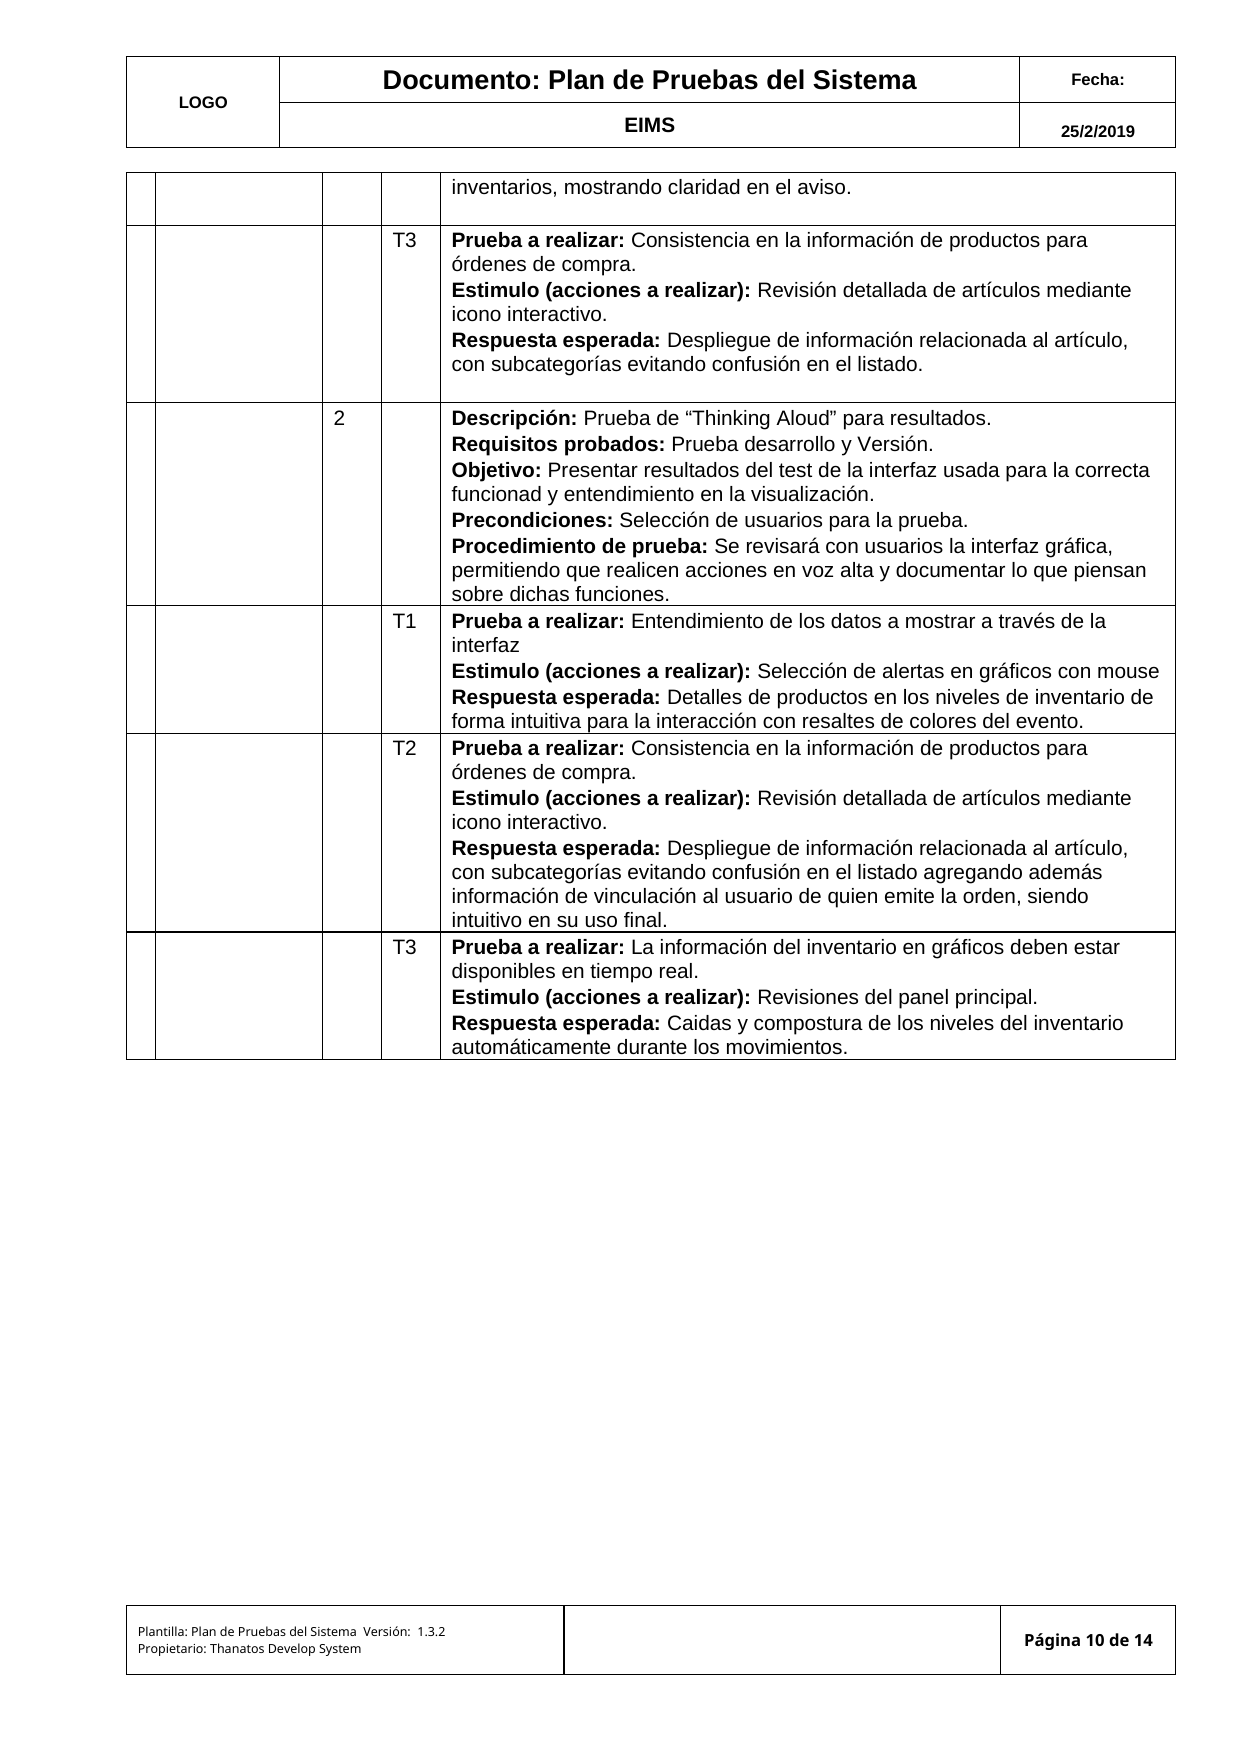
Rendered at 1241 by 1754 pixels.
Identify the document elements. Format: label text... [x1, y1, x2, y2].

table_cell Prueba a realizar: La información del inventario en gráficos deben estar disponibles en tiempo real. Estimulo (acciones a realizar): Revisiones del panel principal. Respuesta esperada: Caidas y compostura de los niveles del inventario automáticamente durante los movimientos. [441, 933, 1175, 1058]
table_cell T3 [382, 226, 440, 402]
table_cell [323, 734, 381, 931]
table_cell [323, 606, 381, 732]
table_cell [382, 173, 440, 225]
table_cell 2 [323, 403, 381, 605]
table_cell Prueba a realizar: Entendimiento de los datos a mostrar a través de la interfaz Estimulo (acciones a realizar): Selección de alertas en gráficos con mouse Respuesta esperada: Detalles de productos en los niveles de inventario de forma intuitiva para la interacción con resaltes de colores del evento. [441, 606, 1175, 732]
table_cell inventarios, mostrando claridad en el aviso. [441, 173, 1175, 225]
table_cell [127, 403, 155, 605]
table_cell Prueba a realizar: Consistencia en la información de productos para órdenes de compra. Estimulo (acciones a realizar): Revisión detallada de artículos mediante icono interactivo. Respuesta esperada: Despliegue de información relacionada al artículo, con subcategorías evitando confusión en el listado agregando además información de vinculación al usuario de quien emite la orden, siendo intuitivo en su uso final. [441, 734, 1175, 931]
table_cell Descripción: Prueba de “Thinking Aloud” para resultados. Requisitos probados: Prueba desarrollo y Versión. Objetivo: Presentar resultados del test de la interfaz usada para la correcta funcionad y entendimiento en la visualización. Precondiciones: Selección de usuarios para la prueba. Procedimiento de prueba: Se revisará con usuarios la interfaz gráfica, permitiendo que realicen acciones en voz alta y documentar lo que piensan sobre dichas funciones. [441, 403, 1175, 605]
table_cell [127, 173, 155, 225]
table_cell [382, 403, 440, 605]
table_cell [127, 226, 155, 402]
table_cell [156, 173, 322, 225]
table_cell [323, 173, 381, 225]
table_cell [156, 606, 322, 732]
table_cell [127, 606, 155, 732]
table_cell T3 [382, 933, 440, 1058]
table_cell T1 [382, 606, 440, 732]
table_cell [156, 403, 322, 605]
table_cell [156, 734, 322, 931]
table_cell [323, 933, 381, 1058]
table_cell Prueba a realizar: Consistencia en la información de productos para órdenes de compra. Estimulo (acciones a realizar): Revisión detallada de artículos mediante icono interactivo. Respuesta esperada: Despliegue de información relacionada al artículo, con subcategorías evitando confusión en el listado. [441, 226, 1175, 402]
table_cell [156, 933, 322, 1058]
table_cell [156, 226, 322, 402]
table_cell [127, 933, 155, 1058]
table_cell [127, 734, 155, 931]
table_cell [323, 226, 381, 402]
table_cell T2 [382, 734, 440, 931]
